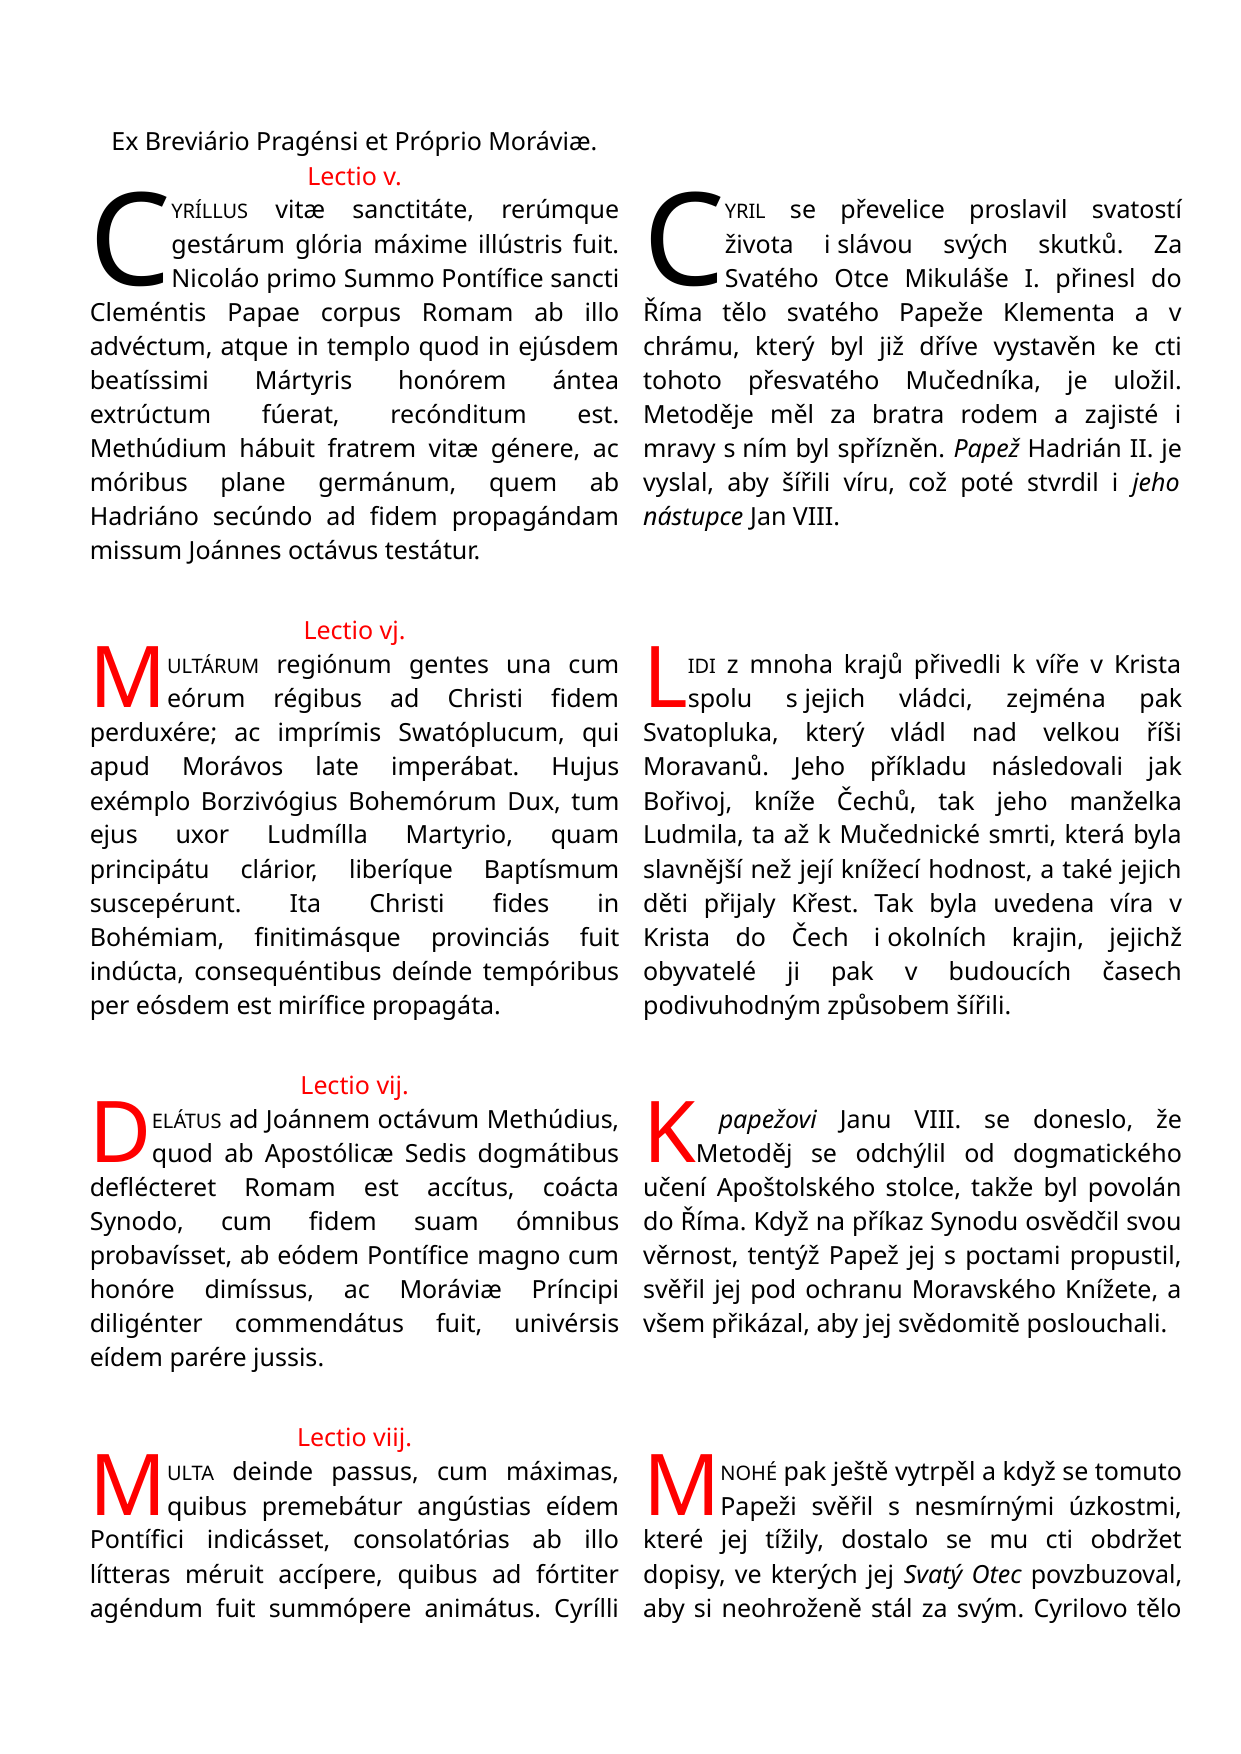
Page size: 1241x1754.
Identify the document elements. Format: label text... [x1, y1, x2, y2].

table_cell In II. Nocturno Ex Breviário Pragénsi et Próprio Moráviæ. Lectio v. Cyríllus vitæ sanctitáte, rerúmque gestárum glória máxime illústris fuit. Nicoláo primo Summo Pontífice sancti Cleméntis Papae corpus Romam ab illo advéctum, atque in templo quod in ejúsdem beatíssimi Mártyris honórem ántea extrúctum fúerat, recónditum est. Methúdium hábuit fratrem vitæ génere, ac móribus plane germánum, quem ab Hadriáno secúndo ad fidem propagándam missum Joánnes octávus testátur. [78, 118, 631, 607]
table_cell Cyril se převelice proslavil svatostí života i slávou svých skutků. Za Svatého Otce Mikuláše I. přinesl do Říma tělo svatého Papeže Klementa a v chrámu, který byl již dříve vystavěn ke cti tohoto přesvatého Mučedníka, je uložil. Metoděje měl za bratra rodem a zajisté i mravy s ním byl spřízněn. Papež Hadrián II. je vyslal, aby šířili víru, což poté stvrdil i jeho nástupce Jan VIII. [631, 118, 1194, 607]
table_cell Lectio vij. Delátus ad Joánnem octávum Methúdius‚ quod ab Apostólicæ Sedis dogmátibus deflécteret Romam est accítus, coácta Synodo, cum fidem suam ómnibus probavísset, ab eódem Pontífice magno cum honóre dimíssus, ac Moráviæ Príncipi diligénter commendátus fuit, univérsis eídem parére jussis. [78, 1062, 631, 1414]
table_cell K papežovi Janu VIII. se doneslo, že Metoděj se odchýlil od dogmatického učení Apoštolského stolce, takže byl povolán do Říma. Když na příkaz Synodu osvědčil svou věrnost, tentýž Papež jej s poctami propustil, svěřil jej pod ochranu Moravského Knížete, a všem přikázal, aby jej svědomitě poslouchali. [631, 1062, 1194, 1414]
table_cell Lectio vj. Multárum regiónum gentes una cum eórum régibus ad Christi fidem perduxére; ac imprímis Swatóplucum, qui apud Morávos late imperábat. Hujus exémplo Borzivógius Bohemórum Dux, tum ejus uxor Ludmílla Martyrio, quam principátu clárior, liberíque Baptísmum suscepérunt. Ita Christi fides in Bohémiam‚ finitimásque provinciás fuit indúcta, consequéntibus deínde tempóribus per eósdem est mirífice propagáta. [78, 607, 631, 1062]
table_cell Mnohé pak ještě vytrpěl a když se tomuto Papeži svěřil s nesmírnými úzkostmi, které jej tížily, dostalo se mu cti obdržet dopisy, ve kterých jej Svatý Otec povzbuzoval, aby si neohroženě stál za svým. Cyrilovo tělo [631, 1414, 1194, 1630]
table_cell Lidi z mnoha krajů přivedli k víře v Krista spolu s jejich vládci, zejména pak Svatopluka, který vládl nad velkou říši Moravanů. Jeho příkladu následovali jak Bořivoj, kníže Čechů, tak jeho manželka Ludmila, ta až k Mučednické smrti, která byla slav­nější než její knížecí hodnost, a také jejich děti přijaly Křest. Tak byla uvedena víra v Krista do Čech i okolních krajin, jejichž obyvatelé ji pak v budoucích časech podivuhodným způsobem šířili. [631, 607, 1194, 1062]
table_cell Lectio viij. Multa deinde passus, cum máximas, quibus premebátur angústias eídem Pontífici indicásset, consolatórias ab illo lítteras méruit accípere, quibus ad fórtiter agéndum fuit summópere animátus. Cyrílli [78, 1414, 631, 1630]
